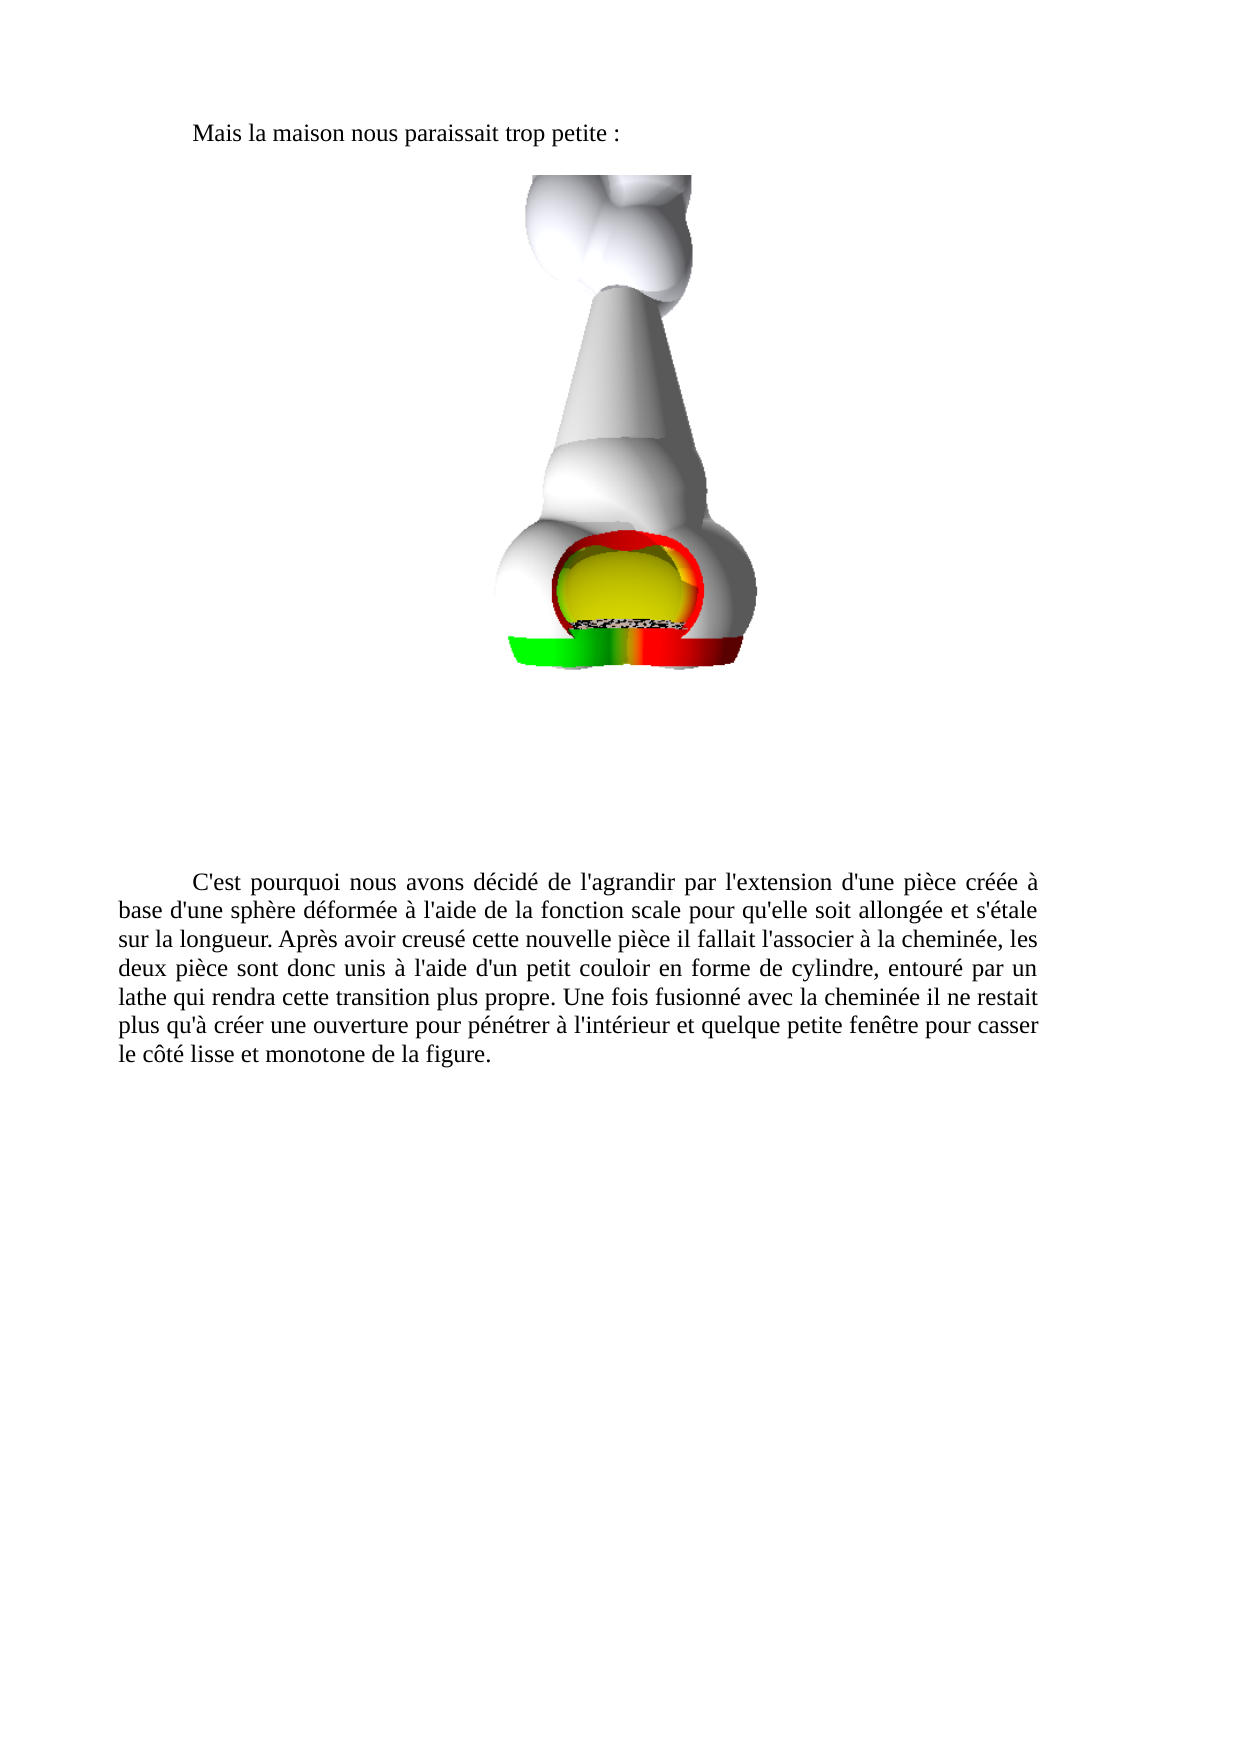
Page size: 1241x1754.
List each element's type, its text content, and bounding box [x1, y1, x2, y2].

text C'est pourquoi nous avons décidé de l'agrandir par l'extension d'une pièce créée à base d'une sphère déformée à l'aide de la fonction scale pour qu'elle soit allongée et s'étale sur la longueur. Après avoir creusé cette nouvelle pièce il fallait l'associer à la cheminée, les deux pièce sont donc unis à l'aide d'un petit couloir en forme de cylindre, entouré par un lathe qui rendra cette transition plus propre. Une fois fusionné avec la cheminée il ne restait plus qu'à créer une ouverture pour pénétrer à l'intérieur et quelque petite fenêtre pour casser le côté lisse et monotone de la figure. [118, 176, 1039, 1068]
picture [159, 175, 1081, 867]
text Mais la maison nous paraissait trop petite : [118, 118, 1039, 147]
